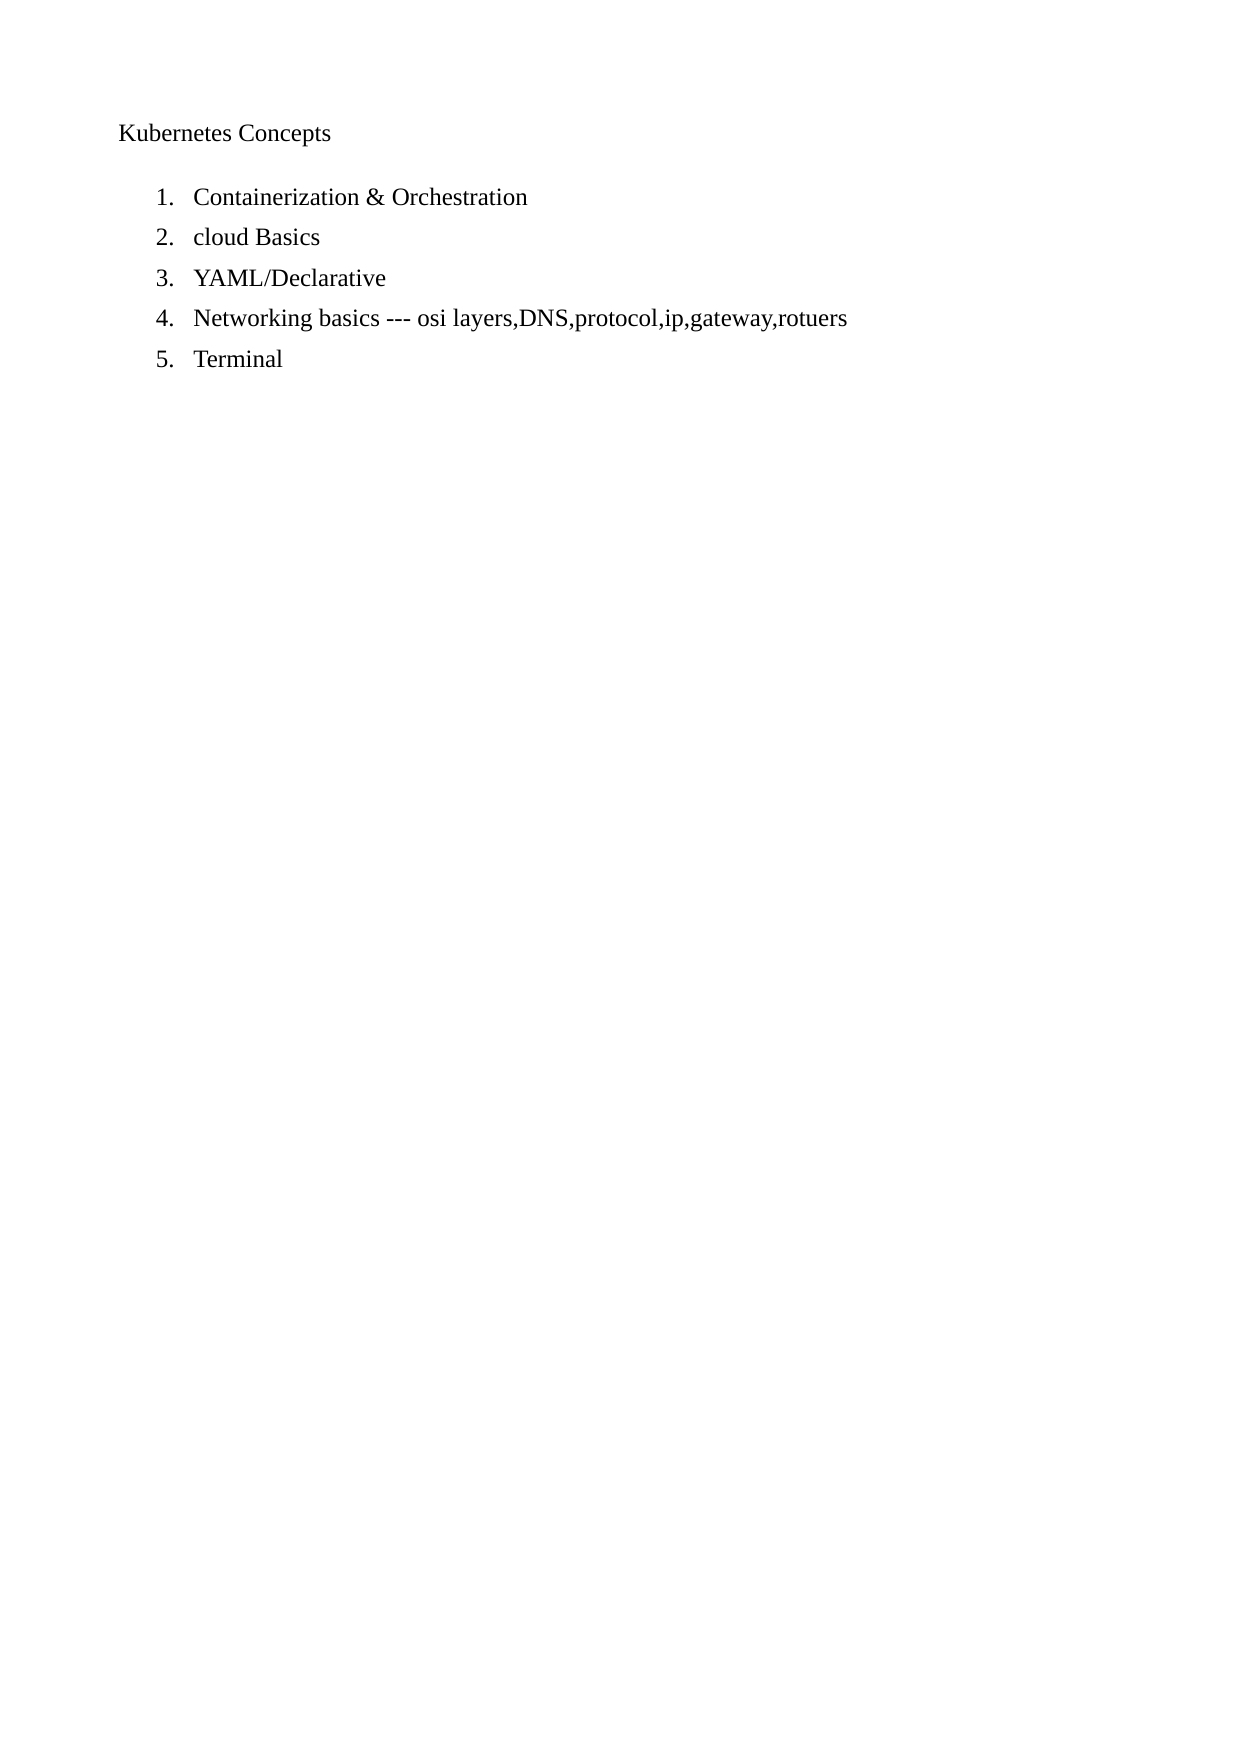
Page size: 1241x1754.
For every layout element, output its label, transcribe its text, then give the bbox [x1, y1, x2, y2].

list Containerization & Orchestration [156, 182, 1122, 210]
list cloud Basics [156, 222, 1122, 251]
text Kubernetes Concepts [118, 118, 1122, 147]
list YAML/Declarative [156, 263, 1122, 292]
list Networking basics --- osi layers,DNS,protocol,ip,gateway,rotuers [156, 303, 1122, 332]
list Terminal [156, 344, 1122, 373]
